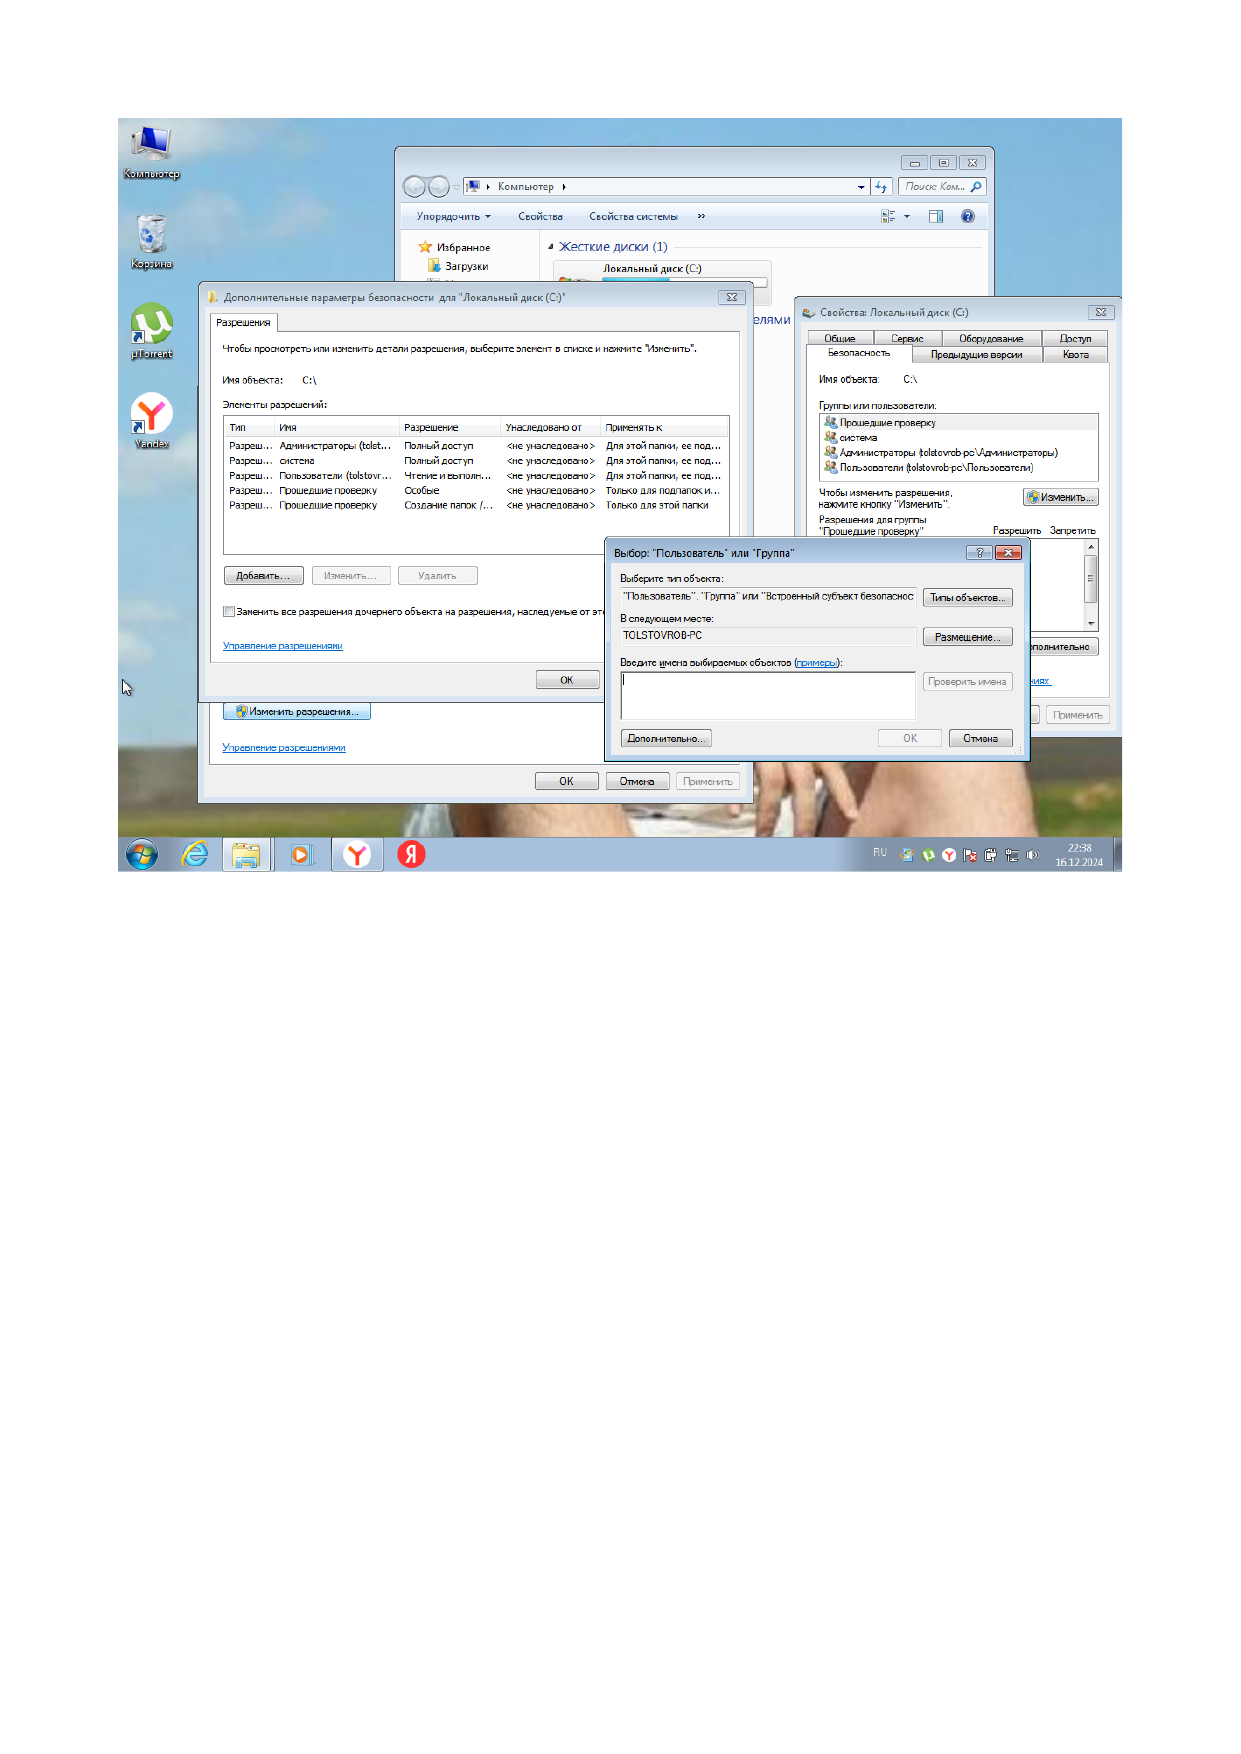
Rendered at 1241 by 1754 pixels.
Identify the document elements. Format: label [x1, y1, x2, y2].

picture [118, 118, 1123, 872]
